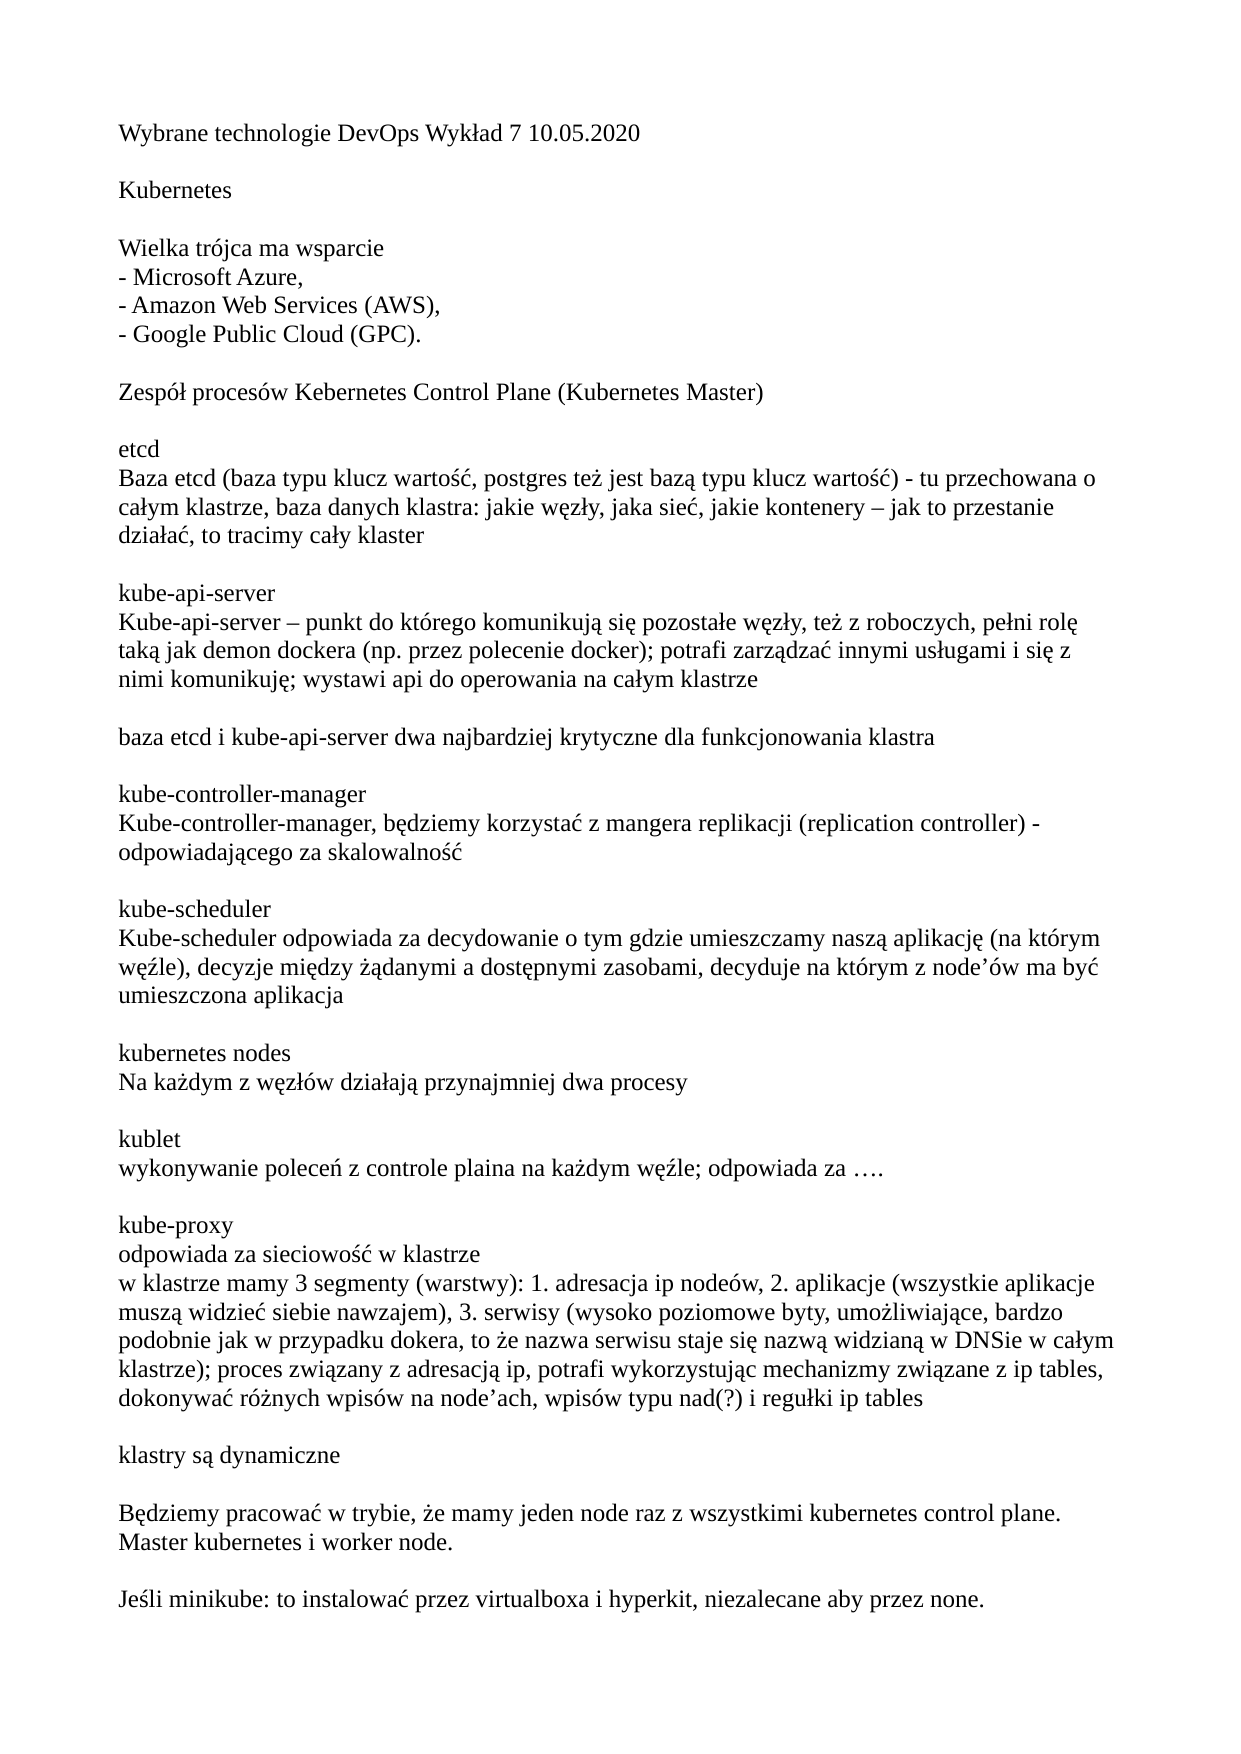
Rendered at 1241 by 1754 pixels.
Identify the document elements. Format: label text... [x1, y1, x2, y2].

text kube-scheduler [118, 894, 1122, 923]
text Kube-controller-manager, będziemy korzystać z mangera replikacji (replication controller) - odpowiadającego za skalowalność [118, 808, 1122, 866]
text kube-proxy [118, 1211, 1122, 1239]
text Baza etcd (baza typu klucz wartość, postgres też jest bazą typu klucz wartość) - tu przechowana o całym klastrze, baza danych klastra: jakie węzły, jaka sieć, jakie kontenery – jak to przestanie działać, to tracimy cały klaster [118, 463, 1122, 549]
text w klastrze mamy 3 segmenty (warstwy): 1. adresacja ip nodeów, 2. aplikacje (wszystkie aplikacje muszą widzieć siebie nawzajem), 3. serwisy (wysoko poziomowe byty, umożliwiające, bardzo podobnie jak w przypadku dokera, to że nazwa serwisu staje się nazwą widzianą w DNSie w całym klastrze); proces związany z adresacją ip, potrafi wykorzystując mechanizmy związane z ip tables, dokonywać różnych wpisów na node’ach, wpisów typu nad(?) i regułki ip tables [118, 1268, 1122, 1412]
text Kubernetes [118, 176, 1122, 204]
text etcd [118, 434, 1122, 463]
text odpowiada za sieciowość w klastrze [118, 1239, 1122, 1268]
text Na każdym z węzłów działają przynajmniej dwa procesy [118, 1067, 1122, 1096]
text Jeśli minikube: to instalować przez virtualboxa i hyperkit, niezalecane aby przez none. [118, 1584, 1122, 1613]
text kube-controller-manager [118, 779, 1122, 808]
text baza etcd i kube-api-server dwa najbardziej krytyczne dla funkcjonowania klastra [118, 722, 1122, 751]
text Kube-scheduler odpowiada za decydowanie o tym gdzie umieszczamy naszą aplikację (na którym węźle), decyzje między żądanymi a dostępnymi zasobami, decyduje na którym z node’ów ma być umieszczona aplikacja [118, 923, 1122, 1009]
text Będziemy pracować w trybie, że mamy jeden node raz z wszystkimi kubernetes control plane. Master kubernetes i worker node. [118, 1498, 1122, 1556]
text klastry są dynamiczne [118, 1441, 1122, 1469]
text - Google Public Cloud (GPC). [118, 319, 1122, 348]
text kublet [118, 1124, 1122, 1153]
text kubernetes nodes [118, 1038, 1122, 1067]
text Wybrane technologie DevOps Wykład 7 10.05.2020 [118, 118, 1122, 147]
text kube-api-server [118, 578, 1122, 607]
text Wielka trójca ma wsparcie [118, 233, 1122, 262]
text - Amazon Web Services (AWS), [118, 291, 1122, 319]
text wykonywanie poleceń z controle plaina na każdym węźle; odpowiada za …. [118, 1153, 1122, 1182]
text - Microsoft Azure, [118, 262, 1122, 291]
text Zespół procesów Kebernetes Control Plane (Kubernetes Master) [118, 377, 1122, 406]
text Kube-api-server – punkt do którego komunikują się pozostałe węzły, też z roboczych, pełni rolę taką jak demon dockera (np. przez polecenie docker); potrafi zarządzać innymi usługami i się z nimi komunikuję; wystawi api do operowania na całym klastrze [118, 607, 1122, 693]
